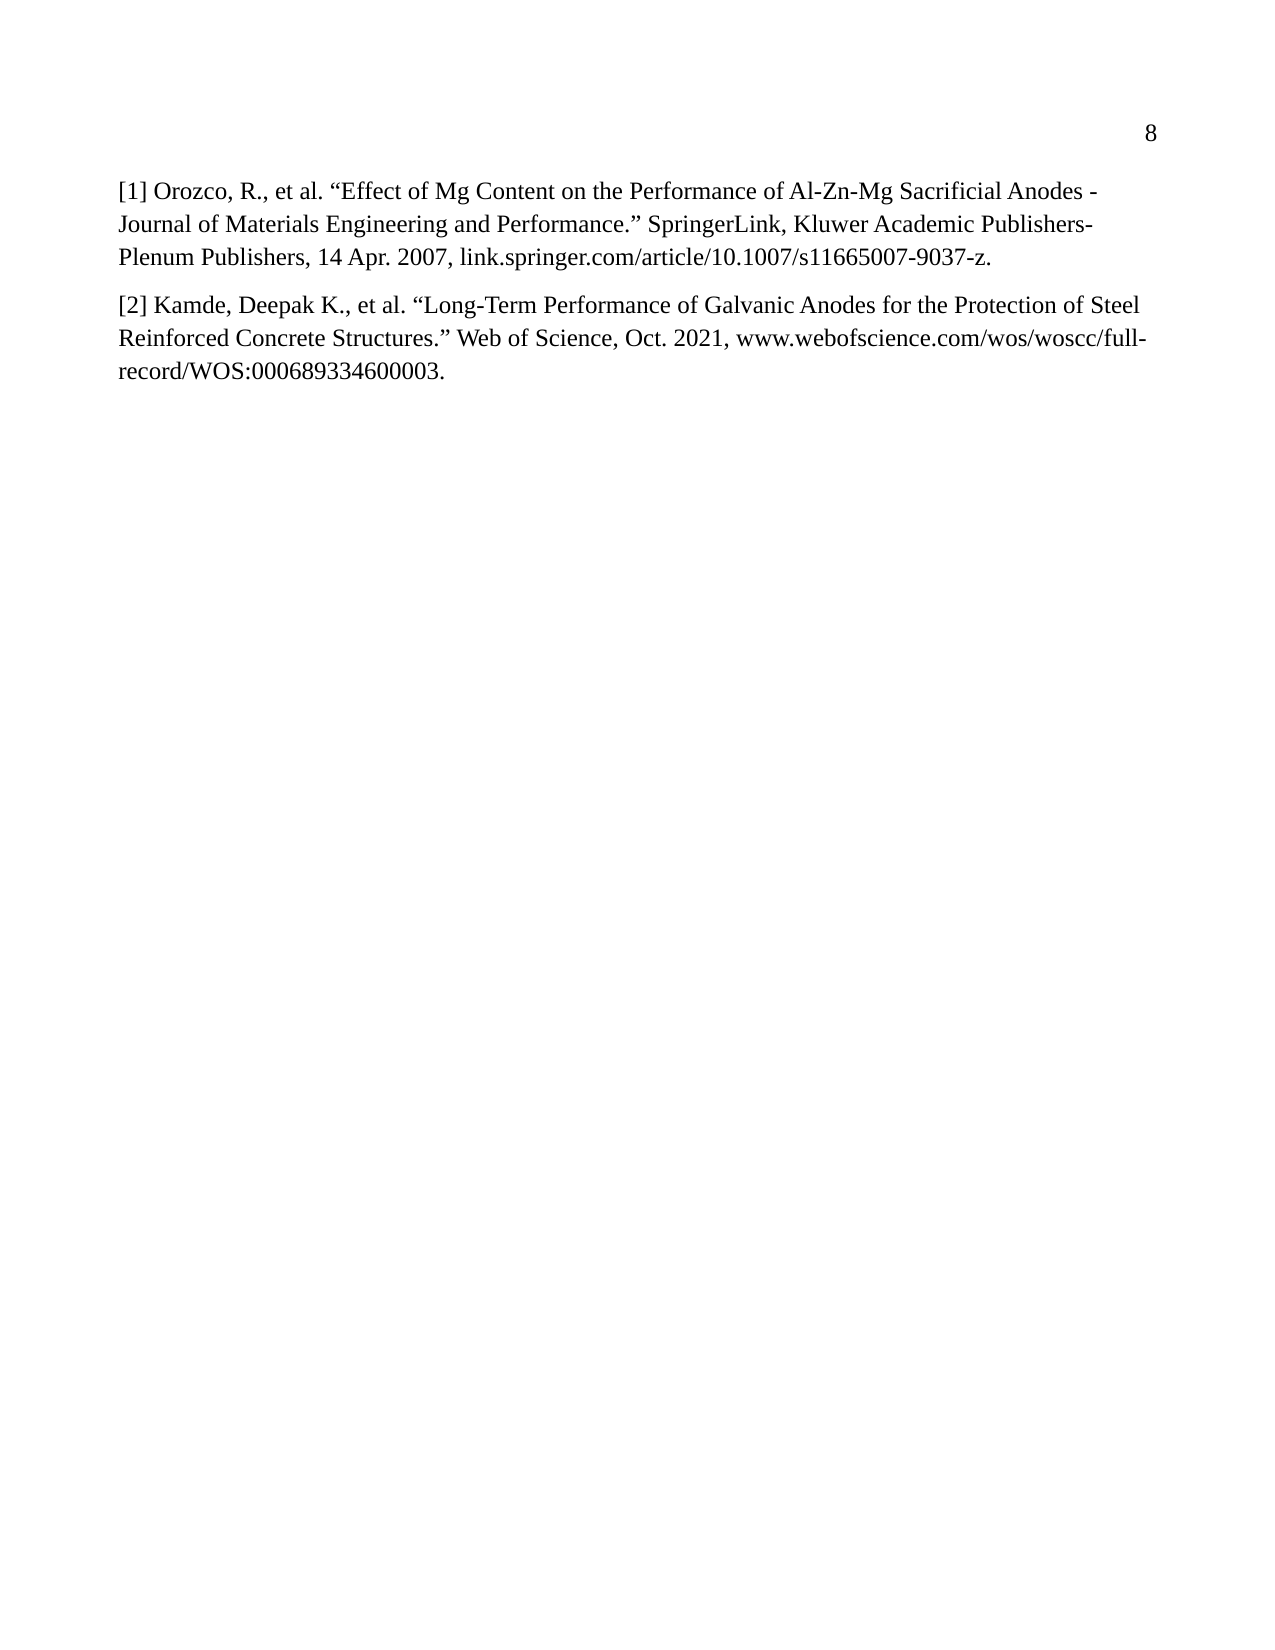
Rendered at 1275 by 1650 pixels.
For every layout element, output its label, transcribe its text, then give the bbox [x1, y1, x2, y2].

text [2] Kamde, Deepak K., et al. “Long-Term Performance of Galvanic Anodes for the Protection of Steel Reinforced Concrete Structures.” Web of Science, Oct. 2021, www.webofscience.com/wos/woscc/full-record/WOS:000689334600003. [118, 290, 1157, 385]
text [1] Orozco, R., et al. “Effect of Mg Content on the Performance of Al-Zn-Mg Sacrificial Anodes - Journal of Materials Engineering and Performance.” SpringerLink, Kluwer Academic Publishers-Plenum Publishers, 14 Apr. 2007, link.springer.com/article/10.1007/s11665007-9037-z. [118, 176, 1157, 271]
